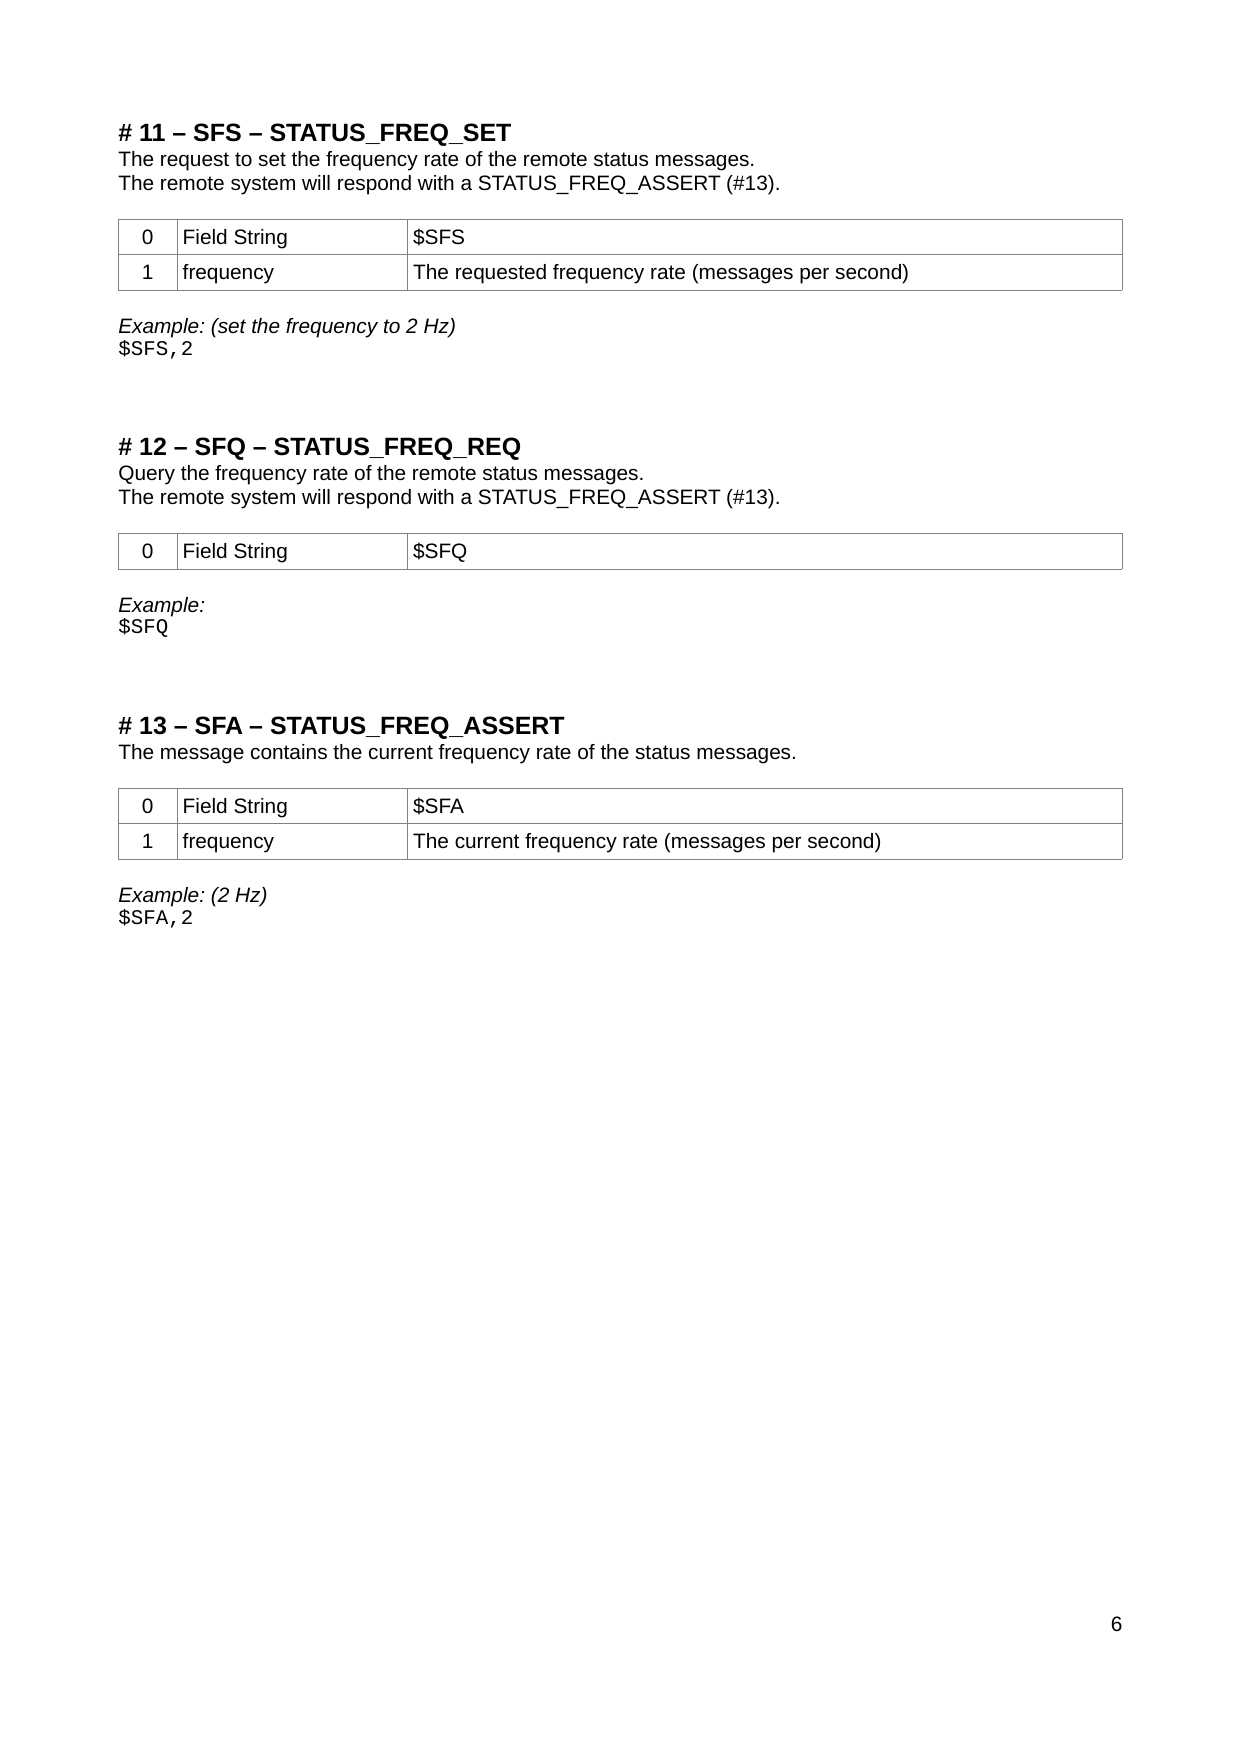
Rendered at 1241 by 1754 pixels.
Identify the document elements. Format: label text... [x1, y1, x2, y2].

text The message contains the current frequency rate of the status messages. [118, 740, 1122, 764]
text # 12 – SFQ – STATUS_FREQ_REQ [118, 432, 1122, 461]
text Example: [118, 593, 1122, 617]
text Example: (set the frequency to 2 Hz) [118, 314, 1122, 338]
text Example: (2 Hz) [118, 883, 1122, 907]
table_cell frequency [178, 824, 407, 859]
table_header Field String [178, 789, 407, 823]
table_cell The requested frequency rate (messages per second) [408, 255, 1122, 290]
table_header 0 [119, 220, 177, 254]
text # 11 – SFS – STATUS_FREQ_SET [118, 118, 1122, 147]
table_header $SFS [408, 220, 1122, 254]
table_header Field String [178, 534, 407, 568]
table_header 0 [119, 534, 177, 568]
table_header 0 [119, 789, 177, 823]
text $SFQ [118, 617, 1122, 640]
table_cell 1 [119, 255, 177, 290]
text # 13 – SFA – STATUS_FREQ_ASSERT [118, 711, 1122, 740]
table_header Field String [178, 220, 407, 254]
table_header $SFQ [408, 534, 1122, 568]
text Query the frequency rate of the remote status messages. [118, 461, 1122, 485]
table_header $SFA [408, 789, 1122, 823]
table_cell 1 [119, 824, 177, 859]
text The request to set the frequency rate of the remote status messages. [118, 147, 1122, 171]
text The remote system will respond with a STATUS_FREQ_ASSERT (#13). [118, 485, 1122, 509]
text $SFA,2 [118, 907, 1122, 931]
text The remote system will respond with a STATUS_FREQ_ASSERT (#13). [118, 171, 1122, 195]
text $SFS,2 [118, 338, 1122, 361]
table_cell frequency [178, 255, 407, 290]
table_cell The current frequency rate (messages per second) [408, 824, 1122, 859]
